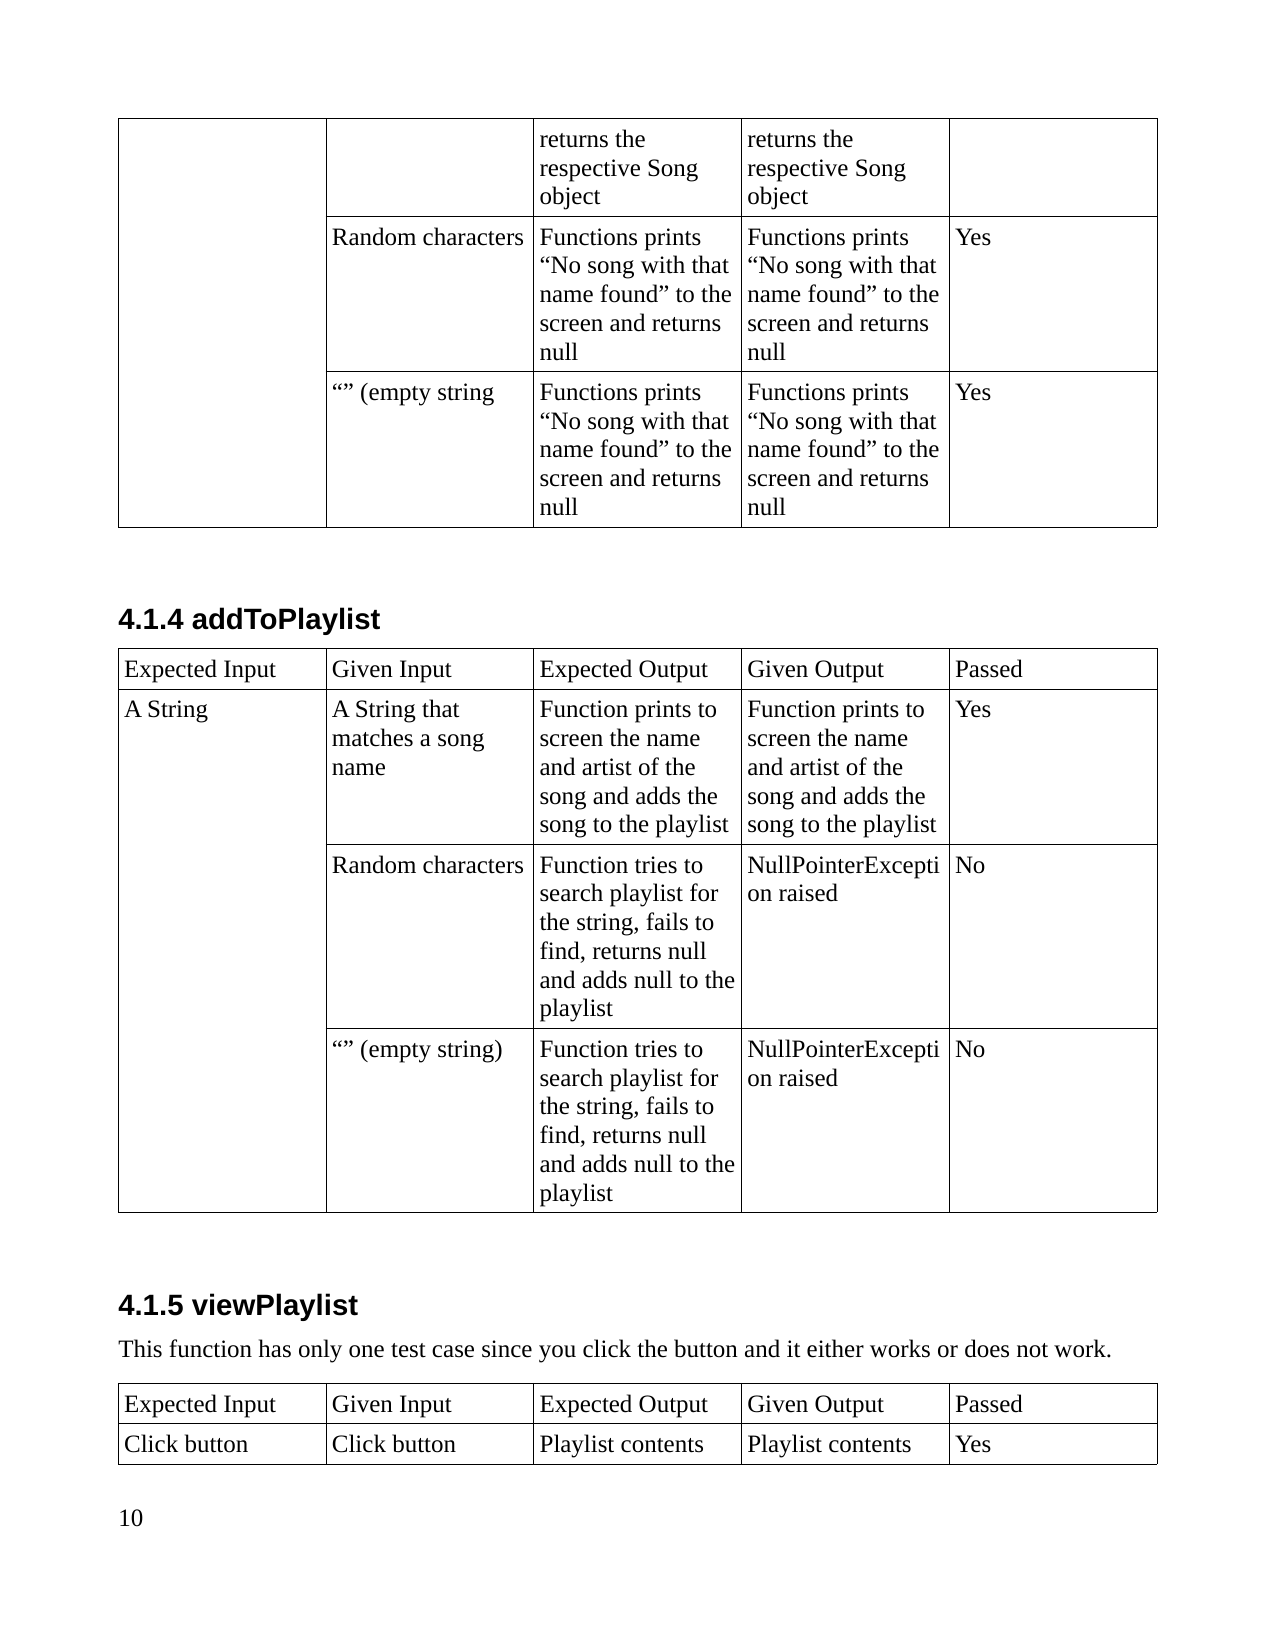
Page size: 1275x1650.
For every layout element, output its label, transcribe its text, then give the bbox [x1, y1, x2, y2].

table_cell Click button [327, 1424, 533, 1463]
table_cell Function prints to screen the name and artist of the song and adds the song to the playlist [534, 690, 741, 844]
table_cell NullPointerException raised [742, 1029, 949, 1212]
table_cell Click button [119, 1424, 326, 1463]
table_header Expected Output [534, 1384, 741, 1423]
table_header Given Output [742, 649, 949, 689]
table_cell Yes [950, 372, 1157, 527]
subtitle 4.1.5 viewPlaylist [118, 1288, 1157, 1321]
table_cell Yes [950, 217, 1157, 371]
table_cell Random characters [327, 845, 533, 1028]
table_header Given Input [327, 649, 533, 689]
table_cell A String that matches a song name [327, 690, 533, 844]
table_cell No [950, 845, 1157, 1028]
table_cell Functions prints “No song with that name found” to the screen and returns null [742, 217, 949, 371]
table_cell Functions prints “No song with that name found” to the screen and returns null [742, 372, 949, 527]
table_header Given Input [327, 1384, 533, 1423]
table_cell Function prints to screen the name and artist of the song and adds the song to the playlist [742, 690, 949, 844]
table_cell Yes [950, 690, 1157, 844]
table_cell Playlist contents [534, 1424, 741, 1463]
table_cell “” (empty string [327, 372, 533, 527]
table_cell Random characters [327, 217, 533, 371]
table_cell A String [119, 690, 326, 1212]
table_header Given Output [742, 1384, 949, 1423]
table_cell NullPointerException raised [742, 845, 949, 1028]
table_header Expected Output [534, 649, 741, 689]
table_cell No [950, 1029, 1157, 1212]
table_header Passed [950, 1384, 1157, 1423]
table_cell Functions prints “No song with that name found” to the screen and returns null [534, 372, 741, 527]
table_cell returns the respective Song object [534, 119, 741, 216]
table_cell Playlist contents [742, 1424, 949, 1463]
table_header Expected Input [119, 1384, 326, 1423]
subtitle 4.1.4 addToPlaylist [118, 602, 1157, 636]
table_cell Function tries to search playlist for the string, fails to find, returns null and adds null to the playlist [534, 1029, 741, 1212]
table_cell [327, 119, 533, 216]
table_cell “” (empty string) [327, 1029, 533, 1212]
table_cell [119, 119, 326, 527]
table_cell Functions prints “No song with that name found” to the screen and returns null [534, 217, 741, 371]
text This function has only one test case since you click the button and it either works or does not work. [118, 1334, 1157, 1363]
table_cell returns the respective Song object [742, 119, 949, 216]
table_cell [950, 119, 1157, 216]
table_header Passed [950, 649, 1157, 689]
table_header Expected Input [119, 649, 326, 689]
table_cell Yes [950, 1424, 1157, 1463]
table_cell Function tries to search playlist for the string, fails to find, returns null and adds null to the playlist [534, 845, 741, 1028]
